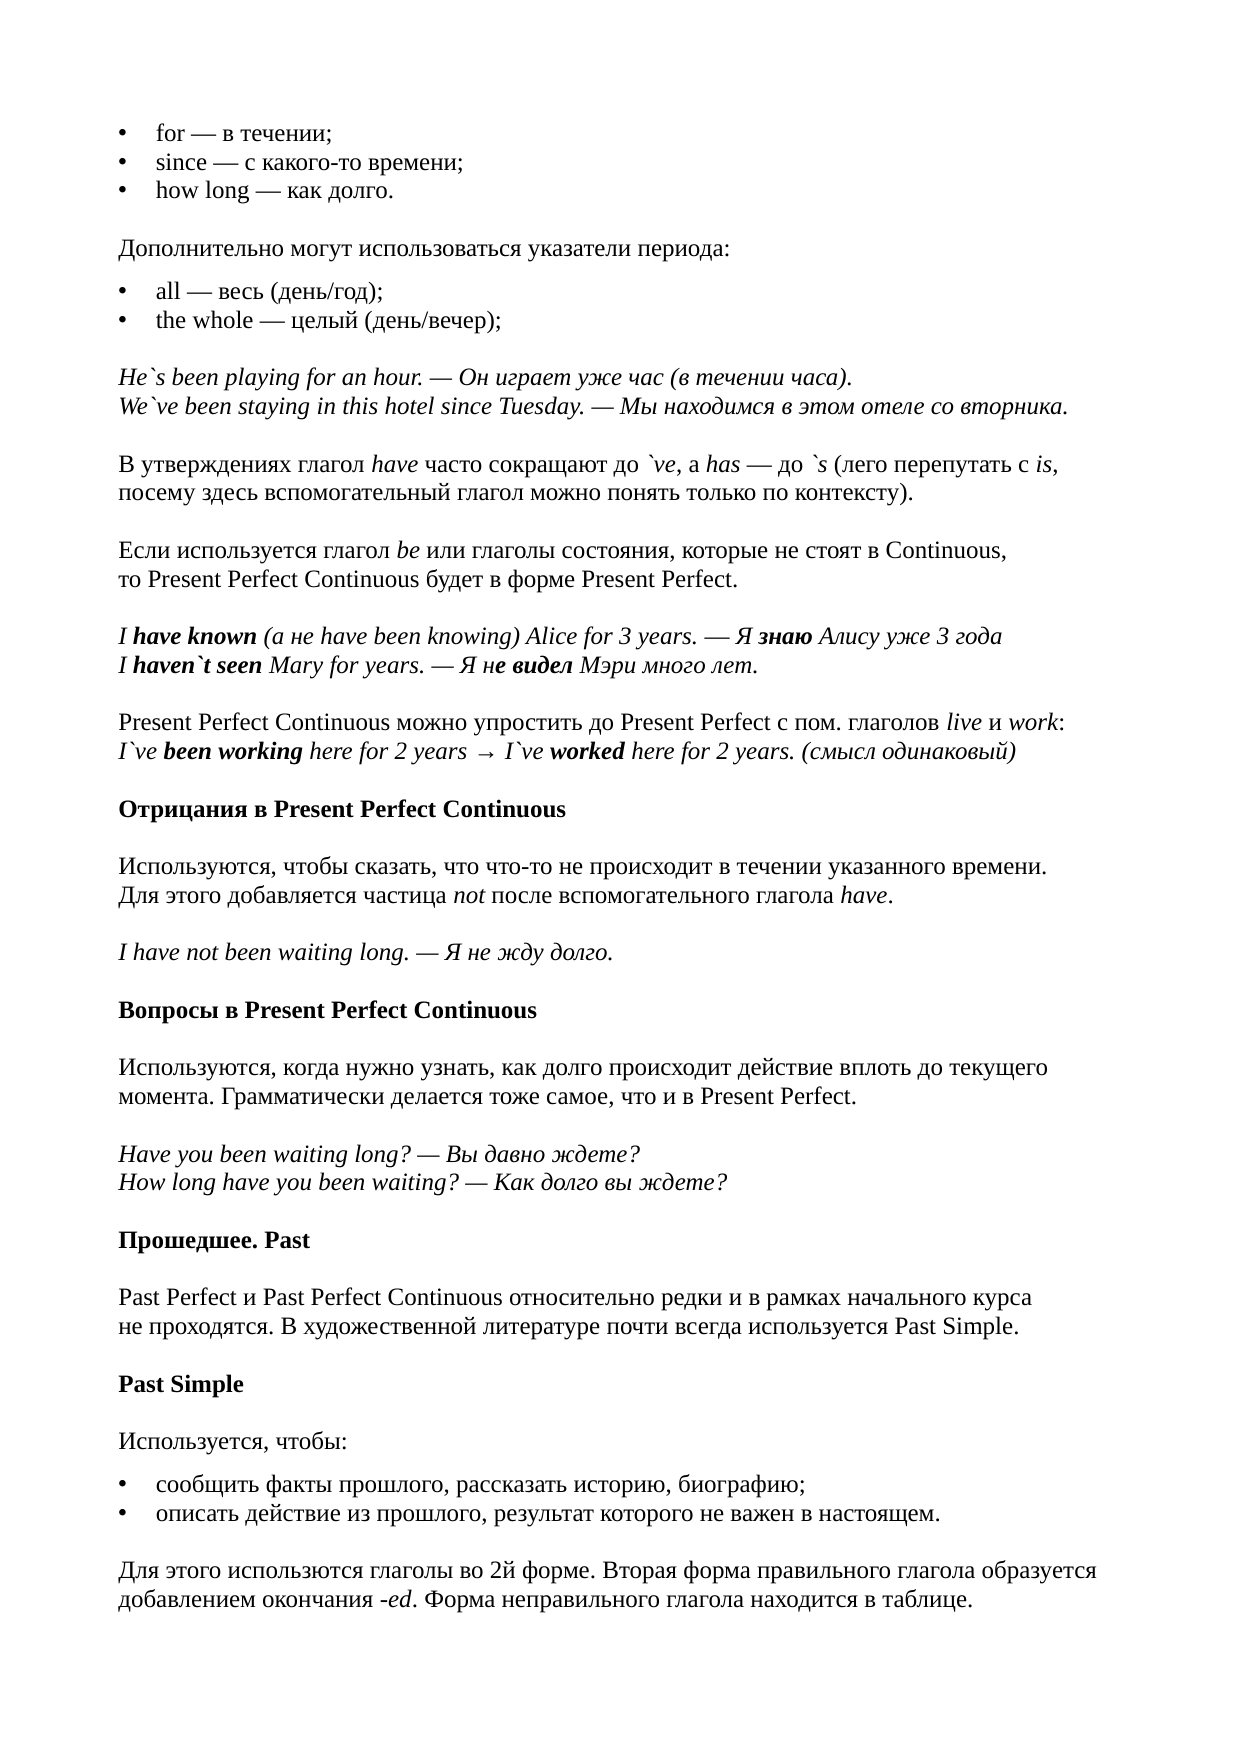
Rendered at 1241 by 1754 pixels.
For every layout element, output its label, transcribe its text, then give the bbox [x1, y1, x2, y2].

text Past Perfect и Past Perfect Continuous относительно редки и в рамках начального курса [118, 1282, 1122, 1311]
text Используется, чтобы: [118, 1426, 1122, 1455]
list how long — как долго. [118, 176, 1122, 204]
list the whole — целый (день/вечер); [118, 305, 1122, 334]
text Прошедшее. Past [118, 1225, 1122, 1254]
text Дополнительно могут использоваться указатели периода: [118, 233, 1122, 262]
text не проходятся. В художественной литературе почти всегда используется Past Simple. [118, 1311, 1122, 1340]
text Вопросы в Present Perfect Continuous [118, 995, 1122, 1024]
text Используются, чтобы сказать, что что-то не происходит в течении указанного времени. [118, 851, 1122, 880]
text How long have you been waiting? — Как долго вы ждете? [118, 1167, 1122, 1196]
text Have you been waiting long? — Вы давно ждете? [118, 1139, 1122, 1167]
text I haven`t seen Mary for years. — Я не видел Мэри много лет. [118, 650, 1122, 679]
text Для этого использются глаголы во 2й форме. Вторая форма правильного глагола образуется добавлением окончания -ed. Форма неправильного глагола находится в таблице. [118, 1556, 1122, 1613]
list описать действие из прошлого, результат которого не важен в настоящем. [118, 1498, 1122, 1527]
text I have known (а не have been knowing) Alice for 3 years. — Я знаю Алису уже 3 года [118, 621, 1122, 650]
text Present Perfect Continuous можно упростить до Present Perfect с пом. глаголов live и work: [118, 707, 1122, 736]
list since — с какого-то времени; [118, 147, 1122, 176]
text Используются, когда нужно узнать, как долго происходит действие вплоть до текущего момента. Грамматически делается тоже самое, что и в Present Perfect. [118, 1052, 1122, 1110]
text Если используется глагол be или глаголы состояния, которые не стоят в Continuous, [118, 535, 1122, 564]
text Для этого добавляется частица not после вспомогательного глагола have. [118, 880, 1122, 909]
text I have not been waiting long. — Я не жду долго. [118, 937, 1122, 966]
text I`ve been working here for 2 years → I`ve worked here for 2 years. (смысл одинаковый) [118, 736, 1122, 765]
text We`ve been staying in this hotel since Tuesday. — Мы находимся в этом отеле со вторника. [118, 391, 1122, 420]
list for — в течении; [118, 118, 1122, 147]
list сообщить факты прошлого, рассказать историю, биографию; [118, 1469, 1122, 1498]
list all — весь (день/год); [118, 276, 1122, 305]
text то Present Perfect Continuous будет в форме Present Perfect. [118, 564, 1122, 592]
text В утверждениях глагол have часто сокращают до `ve, а has — до `s (лего перепутать с is, посему здесь вспомогательный глагол можно понять только по контексту). [118, 449, 1122, 506]
text Past Simple [118, 1369, 1122, 1397]
text Отрицания в Present Perfect Continuous [118, 794, 1122, 822]
text He`s been playing for an hour. — Он играет уже час (в течении часа). [118, 362, 1122, 391]
